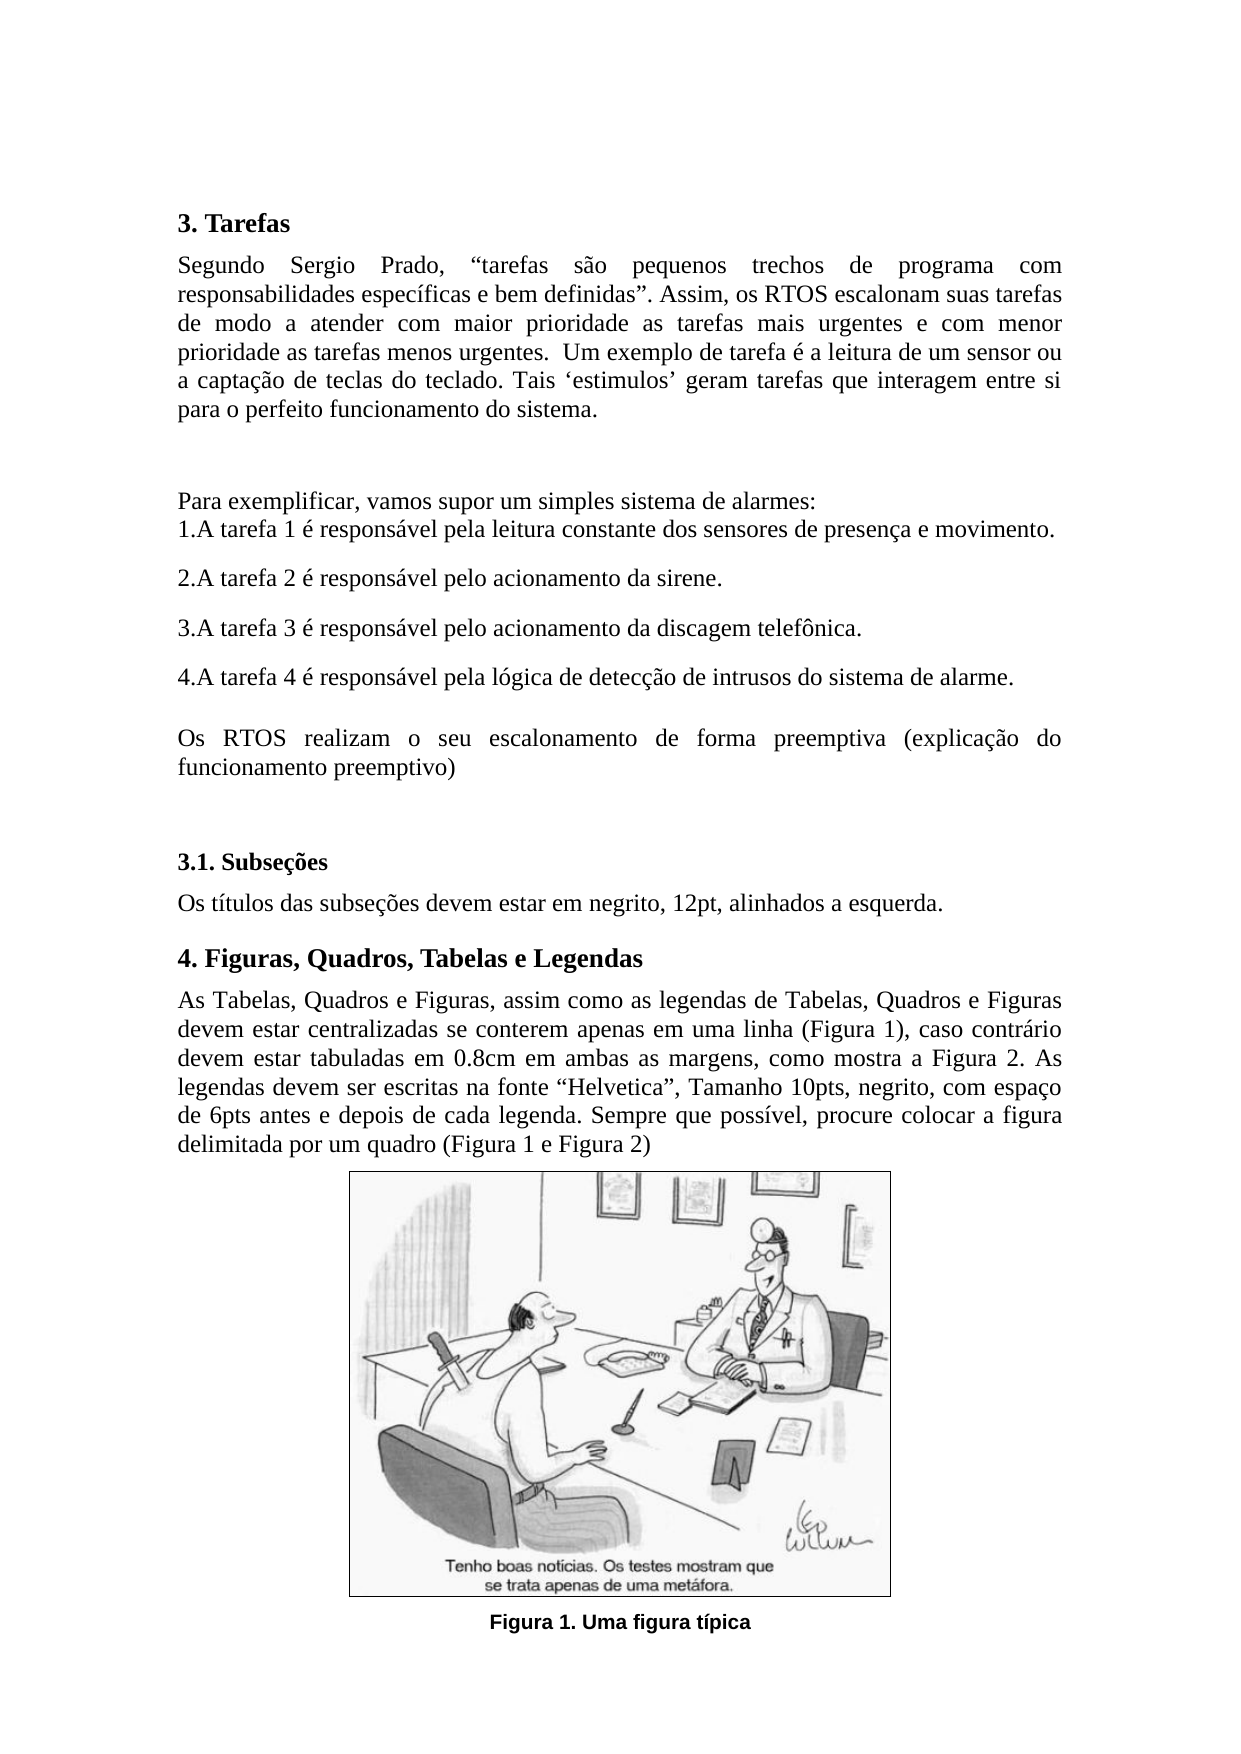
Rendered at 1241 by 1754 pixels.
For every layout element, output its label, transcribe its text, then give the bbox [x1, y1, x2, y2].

list Os RTOS realizam o seu escalonamento de forma preemptiva (explicação do funcionamento preemptivo) [177, 723, 1063, 781]
list A tarefa 3 é responsável pelo acionamento da discagem telefônica. [177, 613, 1063, 641]
subtitle 3.1. Subseções [177, 847, 1063, 876]
text Figura 1. Uma figura típica [224, 1610, 1016, 1634]
text As Tabelas, Quadros e Figuras, assim como as legendas de Tabelas, Quadros e Figuras devem estar centralizadas se conterem apenas em uma linha (Figura 1), caso contrário devem estar tabuladas em 0.8cm em ambas as margens, como mostra a Figura 2. As legendas devem ser escritas na fonte “Helvetica”, Tamanho 10pts, negrito, com espaço de 6pts antes e depois de cada legenda. Sempre que possível, procure colocar a figura delimitada por um quadro (Figura 1 e Figura 2) [177, 986, 1063, 1158]
text Os títulos das subseções devem estar em negrito, 12pt, alinhados a esquerda. [177, 888, 1063, 917]
picture [350, 1172, 890, 1596]
text Segundo Sergio Prado, “tarefas são pequenos trechos de programa com responsabilidades específicas e bem definidas”. Assim, os RTOS escalonam suas tarefas de modo a atender com maior prioridade as tarefas mais urgentes e com menor prioridade as tarefas menos urgentes. Um exemplo de tarefa é a leitura de um sensor ou a captação de teclas do teclado. Tais ‘estimulos’ geram tarefas que interagem entre si para o perfeito funcionamento do sistema. [177, 250, 1063, 423]
text Para exemplificar, vamos supor um simples sistema de alarmes: [177, 486, 1063, 514]
list A tarefa 2 é responsável pelo acionamento da sirene. [177, 563, 1063, 592]
subtitle 3. Tarefas [177, 207, 1063, 238]
subtitle 4. Figuras, Quadros, Tabelas e Legendas [177, 942, 1063, 973]
list A tarefa 1 é responsável pela leitura constante dos sensores de presença e movimento. [177, 514, 1063, 543]
list A tarefa 4 é responsável pela lógica de detecção de intrusos do sistema de alarme. [177, 662, 1063, 690]
